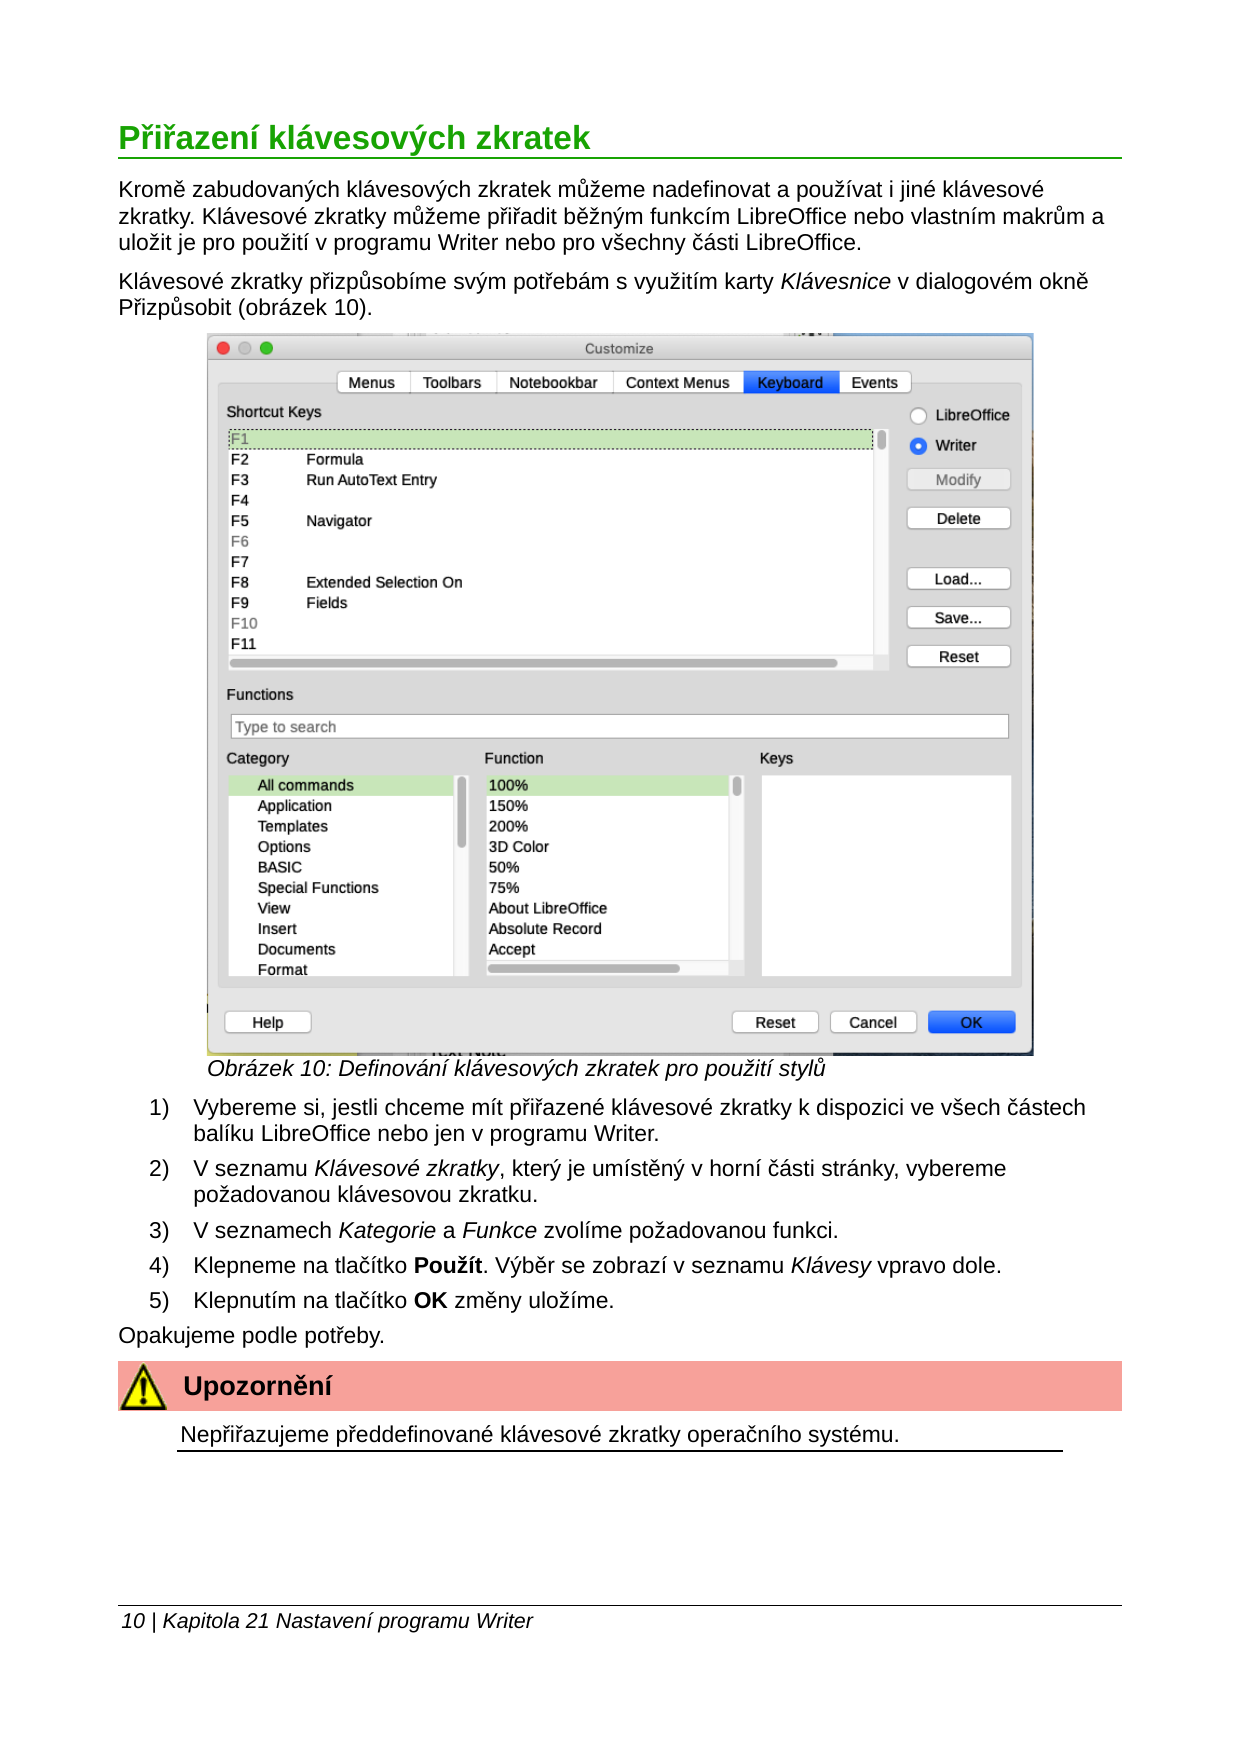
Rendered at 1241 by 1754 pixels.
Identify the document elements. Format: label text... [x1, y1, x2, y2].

list Vybereme si, jestli chceme mít přiřazené klávesové zkratky k dispozici ve všech částech balíku LibreOffice nebo jen v programu Writer. [169, 1093, 1122, 1146]
list Klepneme na tlačítko Použít. Výběr se zobrazí v seznamu Klávesy vpravo dole. [169, 1252, 1122, 1278]
list Klávesové zkratky přizpůsobíme svým potřebám s využitím karty Klávesnice v dialogovém okně Přizpůsobit (obrázek 10). [118, 268, 1122, 321]
picture [119, 1362, 167, 1410]
text Opakujeme podle potřeby. [118, 1322, 1122, 1349]
list V seznamu Klávesové zkratky, který je umístěný v horní části stránky, vybereme požadovanou klávesovou zkratku. [169, 1155, 1122, 1208]
text Obrázek 10: Definování klávesových zkratek pro použití stylů [207, 1056, 1033, 1082]
text Nepřiřazujeme předdefinované klávesové zkratky operačního systému. [177, 1418, 1063, 1450]
text Kromě zabudovaných klávesových zkratek můžeme nadefinovat a používat i jiné klávesové zkratky. Klávesové zkratky můžeme přiřadit běžným funkcím LibreOffice nebo vlastním makrům a uložit je pro použití v programu Writer nebo pro všechny části LibreOffice. [118, 176, 1122, 255]
subtitle Přiřazení klávesových zkratek [118, 118, 1122, 157]
picture [206, 333, 1034, 1056]
list Klepnutím na tlačítko OK změny uložíme. [169, 1287, 1122, 1313]
subtitle Upozornění [118, 1361, 1122, 1411]
list V seznamech Kategorie a Funkce zvolíme požadovanou funkci. [169, 1217, 1122, 1243]
